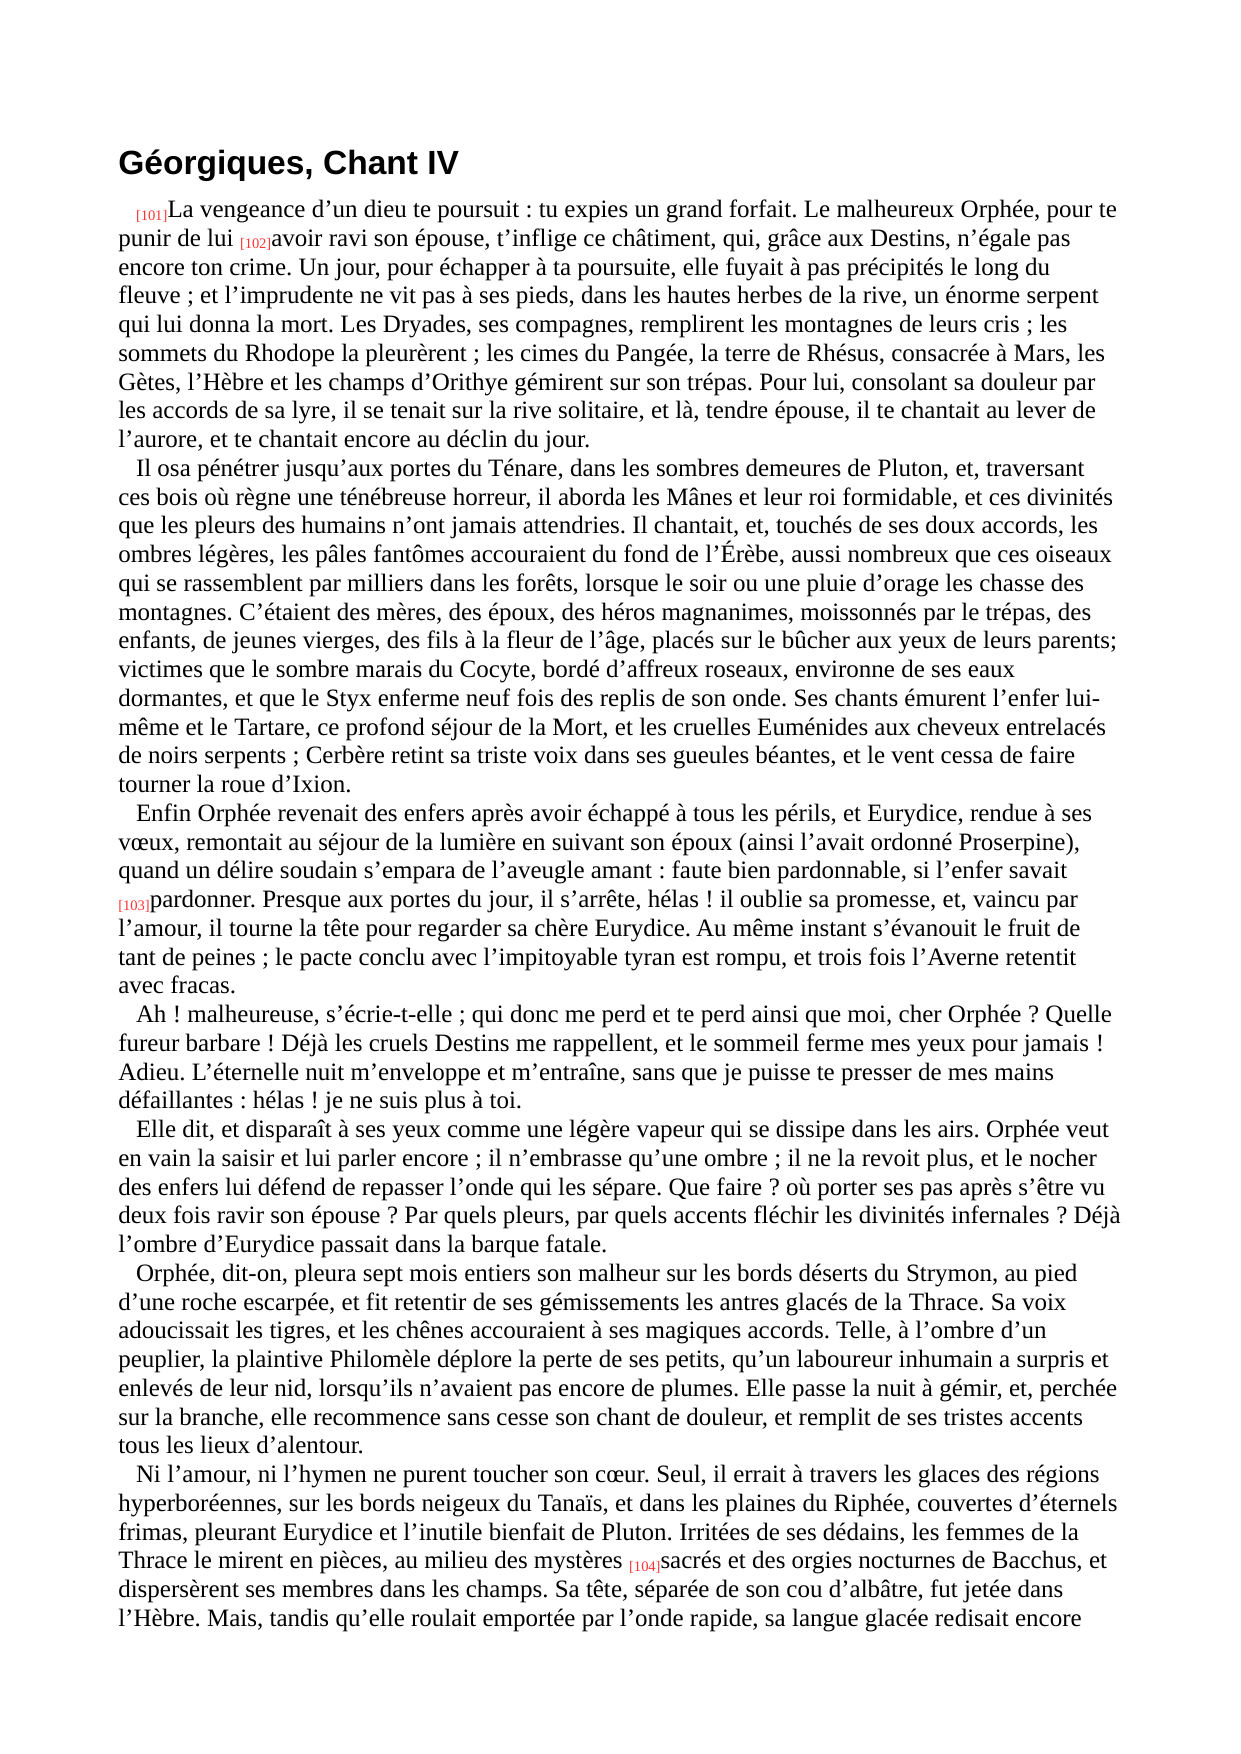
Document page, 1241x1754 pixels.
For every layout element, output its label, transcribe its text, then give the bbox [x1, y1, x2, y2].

text Enfin Orphée revenait des enfers après avoir échappé à tous les périls, et Eurydice, rendue à ses vœux, remontait au séjour de la lumière en suivant son époux (ainsi l’avait ordonné Proserpine), quand un délire soudain s’empara de l’aveugle amant : faute bien pardonnable, si l’enfer savait [103]pardonner. Presque aux portes du jour, il s’arrête, hélas ! il oublie sa promesse, et, vaincu par l’amour, il tourne la tête pour regarder sa chère Eurydice. Au même instant s’évanouit le fruit de tant de peines ; le pacte conclu avec l’impitoyable tyran est rompu, et trois fois l’Averne reten­tit avec fracas. [118, 798, 1122, 999]
text Il osa pénétrer jusqu’aux portes du Ténare, dans les sombres demeures de Pluton, et, traversant ces bois où règne une ténébreuse horreur, il aborda les Mânes et leur roi formidable, et ces divinités que les pleurs des humains n’ont jamais attendries. Il chantait, et, touchés de ses doux accords, les ombres légères, les pâles fantômes accouraient du fond de l’Érèbe, aussi nombreux que ces oiseaux qui se rassemblent par milliers dans les forêts, lorsque le soir ou une pluie d’orage les chasse des montagnes. C’étaient des mères, des époux, des héros magnanimes, moissonnés par le trépas, des enfants, de jeunes vierges, des fils à la fleur de l’âge, placés sur le bûcher aux yeux de leurs parents; victimes que le sombre marais du Cocyte, bordé d’affreux roseaux, environne de ses eaux dormantes, et que le Styx enferme neuf fois des replis de son onde. Ses chants émurent l’enfer lui-même et le Tartare, ce profond séjour de la Mort, et les cruelles Euménides aux cheveux entrelacés de noirs serpents ; Cerbère retint sa triste voix dans ses gueules béantes, et le vent cessa de faire tourner la roue d’Ixion. [118, 453, 1122, 798]
text Orphée, dit-on, pleura sept mois entiers son malheur sur les bords déserts du Strymon, au pied d’une roche escarpée, et fit retentir de ses gémissements les antres glacés de la Thrace. Sa voix adoucissait les tigres, et les chênes accouraient à ses magiques accords. Telle, à l’ombre d’un peuplier, la plaintive Philomèle déplore la perte de ses petits, qu’un laboureur inhumain a surpris et enlevés de leur nid, lorsqu’ils n’avaient pas encore de plumes. Elle passe la nuit à gémir, et, perchée sur la branche, elle recommence sans cesse son chant de douleur, et remplit de ses tristes accents tous les lieux d’alentour. [118, 1258, 1122, 1459]
subtitle Géorgiques, Chant IV [118, 143, 1122, 182]
text [101]La vengeance d’un dieu te poursuit : tu expies un grand forfait. Le malheureux Orphée, pour te punir de lui [102]avoir ravi son épouse, t’inflige ce châtiment, qui, grâce aux Destins, n’égale pas encore ton crime. Un jour, pour échap­per à ta poursuite, elle fuyait à pas précipités le long du fleuve ; et l’imprudente ne vit pas à ses pieds, dans les hautes herbes de la rive, un énorme serpent qui lui donna la mort. Les Dryades, ses compagnes, remplirent les montagnes de leurs cris ; les sommets du Rhodope la pleurèrent ; les cimes du Pangée, la terre de Rhésus, consacrée à Mars, les Gètes, l’Hèbre et les champs d’Orithye gémirent sur son trépas. Pour lui, consolant sa douleur par les accords de sa lyre, il se tenait sur la rive solitaire, et là, tendre épouse, il te chantait au lever de l’aurore, et te chan­tait encore au déclin du jour. [118, 194, 1122, 453]
text Ah ! malheureuse, s’écrie-t-elle ; qui donc me perd et te perd ainsi que moi, cher Orphée ? Quelle fureur barbare ! Déjà les cruels Destins me rappellent, et le sommeil ferme mes yeux pour jamais ! Adieu. L’éternelle nuit m’enveloppe et m’entraîne, sans que je puisse te presser de mes mains défaillantes : hélas ! je ne suis plus à toi. [118, 999, 1122, 1114]
text Elle dit, et dis­paraît à ses yeux comme une légère vapeur qui se dissipe dans les airs. Orphée veut en vain la saisir et lui parler en­core ; il n’embrasse qu’une ombre ; il ne la revoit plus, et le nocher des enfers lui défend de repasser l’onde qui les sépare. Que faire ? où porter ses pas après s’être vu deux fois ravir son épouse ? Par quels pleurs, par quels accents fléchir les divinités infernales ? Déjà l’ombre d’Eurydice passait dans la barque fatale. [118, 1114, 1122, 1258]
text Ni l’amour, ni l’hymen ne purent toucher son cœur. Seul, il errait à travers les glaces des régions hyperboréennes, sur les bords neigeux du Tanaïs, et dans les plaines du Riphée, couvertes d’éternels frimas, pleurant Eurydice et l’inutile bienfait de Pluton. Irritées de ses dédains, les femmes de la Thrace le mirent en pièces, au milieu des mystères [104]sacrés et des orgies nocturnes de Bacchus, et dispersèrent ses membres dans les champs. Sa tête, séparée de son cou d’albâtre, fut jetée dans l’Hèbre. Mais, tandis qu’elle roulait emportée par l’onde rapide, sa langue glacée re­disait encore [118, 1459, 1122, 1632]
